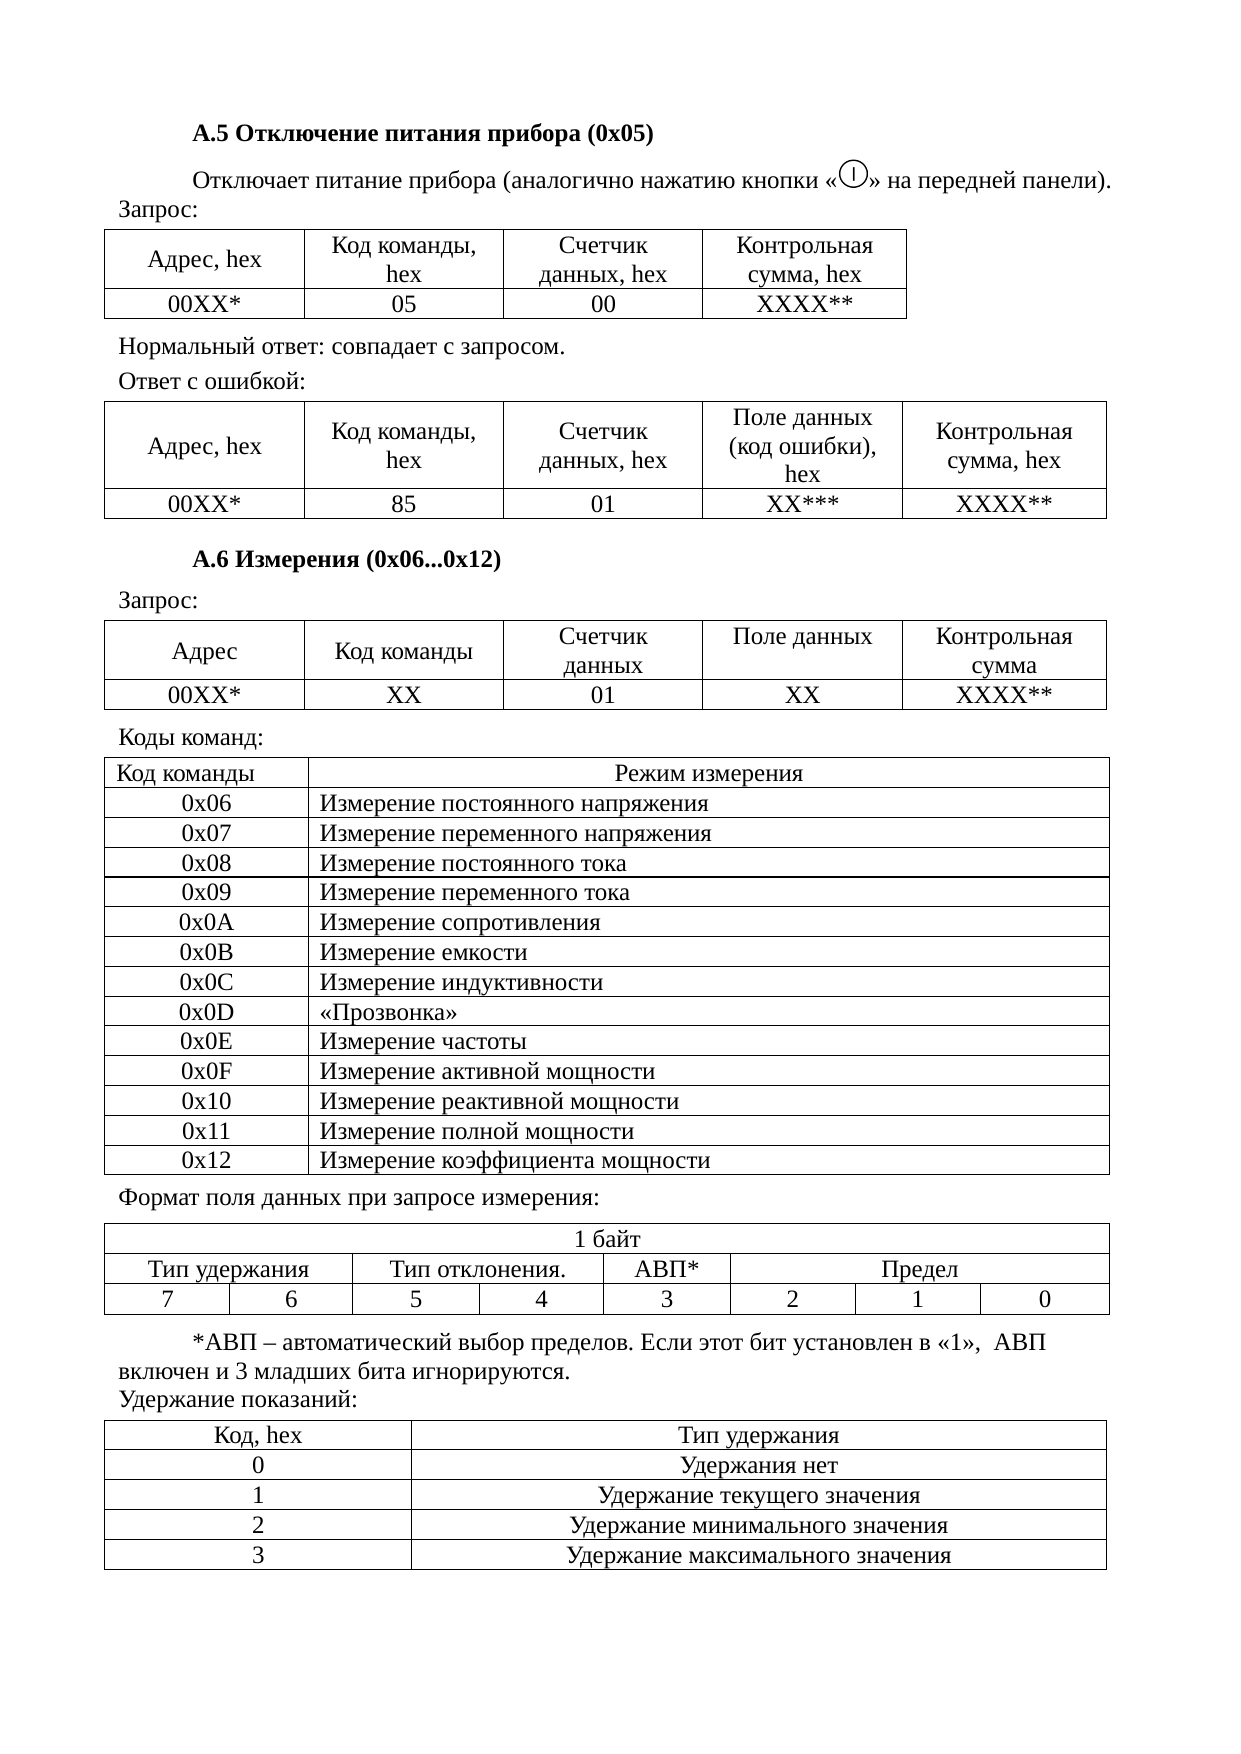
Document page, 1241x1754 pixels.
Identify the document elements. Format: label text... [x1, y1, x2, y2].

table_cell 85 [305, 489, 503, 518]
text Удержание показаний: [118, 1384, 1122, 1413]
table_cell Измерение емкости [309, 937, 1109, 966]
table_cell 5 [353, 1284, 479, 1313]
text Запрос: [118, 194, 1122, 223]
table_cell 0x12 [105, 1146, 308, 1174]
table_header Код, hex [105, 1421, 411, 1449]
text *АВП – автоматический выбор пределов. Если этот бит установлен в «1», АВП включен и 3 младших бита игнорируются. [118, 1327, 1122, 1384]
table_header Режим измерения [309, 758, 1109, 787]
table_cell Тип удержания [105, 1254, 352, 1283]
subtitle А.6 Измерения (0х06...0х12) [118, 544, 1122, 573]
table_cell 3 [604, 1284, 730, 1313]
table_cell Измерение индуктивности [309, 967, 1109, 996]
table_cell АВП* [604, 1254, 730, 1283]
table_header Код команды [105, 758, 308, 787]
table_cell 0х0А [105, 907, 308, 936]
text Ответ с ошибкой: [118, 366, 1122, 395]
table_cell 0x08 [105, 848, 308, 876]
table_cell Измерение постоянного тока [309, 848, 1109, 876]
table_cell 0х07 [105, 818, 308, 847]
table_cell XXXX** [903, 489, 1106, 518]
table_cell Измерение переменного напряжения [309, 818, 1109, 847]
table_cell 0 [105, 1450, 411, 1479]
table_cell Измерение сопротивления [309, 907, 1109, 936]
table_header Тип удержания [412, 1421, 1106, 1449]
table_cell 0х0С [105, 967, 308, 996]
table_cell Удержания нет [412, 1450, 1106, 1479]
table_cell 0x09 [105, 878, 308, 906]
table_cell 2 [105, 1510, 411, 1539]
text Нормальный ответ: совпадает с запросом. [118, 331, 1122, 360]
table_header Поле данных (код ошибки), hex [703, 402, 902, 488]
table_header Контрольная сумма [903, 621, 1106, 679]
table_cell ХХ [305, 680, 503, 709]
table_header Код команды, hex [305, 402, 503, 488]
table_cell 4 [480, 1284, 603, 1313]
text Запрос: [118, 585, 1122, 614]
table_cell «Прозвонка» [309, 997, 1109, 1025]
table_cell 0х0D [105, 997, 308, 1025]
table_cell XXXX** [703, 289, 906, 317]
table_header Поле данных [703, 621, 902, 679]
table_header Счетчик данных, hex [504, 230, 702, 288]
table_cell 00XX* [105, 289, 304, 317]
table_header Код команды [305, 621, 503, 679]
table_header Счетчик данных, hex [504, 402, 702, 488]
table_cell Предел [731, 1254, 1109, 1283]
table_header Адрес, hex [105, 402, 304, 488]
table_header 1 байт [105, 1224, 1109, 1253]
table_header Адрес [105, 621, 304, 679]
table_cell 00XX* [105, 680, 304, 709]
table_header Адрес, hex [105, 230, 304, 288]
table_cell 0x0F [105, 1056, 308, 1085]
table_cell XX*** [703, 489, 902, 518]
text Коды команд: [118, 722, 1122, 751]
table_cell Тип отклонения. [353, 1254, 603, 1283]
table_cell 0х0В [105, 937, 308, 966]
table_header Счетчик данных [504, 621, 702, 679]
table_cell 1 [105, 1480, 411, 1509]
text Отключает питание прибора (аналогично нажатию кнопки «» на передней панели). [118, 159, 1122, 194]
table_cell Измерение частоты [309, 1026, 1109, 1055]
table_cell 6 [230, 1284, 352, 1313]
table_cell XXXX** [903, 680, 1106, 709]
table_cell Измерение постоянного напряжения [309, 788, 1109, 817]
table_cell 0x0E [105, 1026, 308, 1055]
table_cell Измерение полной мощности [309, 1116, 1109, 1144]
table_cell Измерение переменного тока [309, 878, 1109, 906]
table_cell 0 [981, 1284, 1109, 1313]
table_cell Измерение реактивной мощности [309, 1086, 1109, 1115]
table_cell 01 [504, 680, 702, 709]
table_cell Удержание текущего значения [412, 1480, 1106, 1509]
table_cell 00XX* [105, 489, 304, 518]
table_cell 1 [856, 1284, 980, 1313]
table_cell 3 [105, 1540, 411, 1568]
table_cell 2 [731, 1284, 855, 1313]
table_cell 0x06 [105, 788, 308, 817]
table_cell Удержание минимального значения [412, 1510, 1106, 1539]
table_cell 7 [105, 1284, 229, 1313]
text Формат поля данных при запросе измерения: [118, 1182, 1122, 1210]
table_cell Измерение коэффициента мощности [309, 1146, 1109, 1174]
table_cell 0x10 [105, 1086, 308, 1115]
table_cell Удержание максимального значения [412, 1540, 1106, 1568]
table_cell 05 [305, 289, 503, 317]
table_cell ХХ [703, 680, 902, 709]
table_cell 01 [504, 489, 702, 518]
table_cell 00 [504, 289, 702, 317]
table_header Контрольная сумма, hex [903, 402, 1106, 488]
table_cell Измерение активной мощности [309, 1056, 1109, 1085]
table_cell 0x11 [105, 1116, 308, 1144]
table_header Код команды, hex [305, 230, 503, 288]
table_header Контрольная сумма, hex [703, 230, 906, 288]
subtitle А.5 Отключение питания прибора (0х05) [118, 118, 1122, 147]
